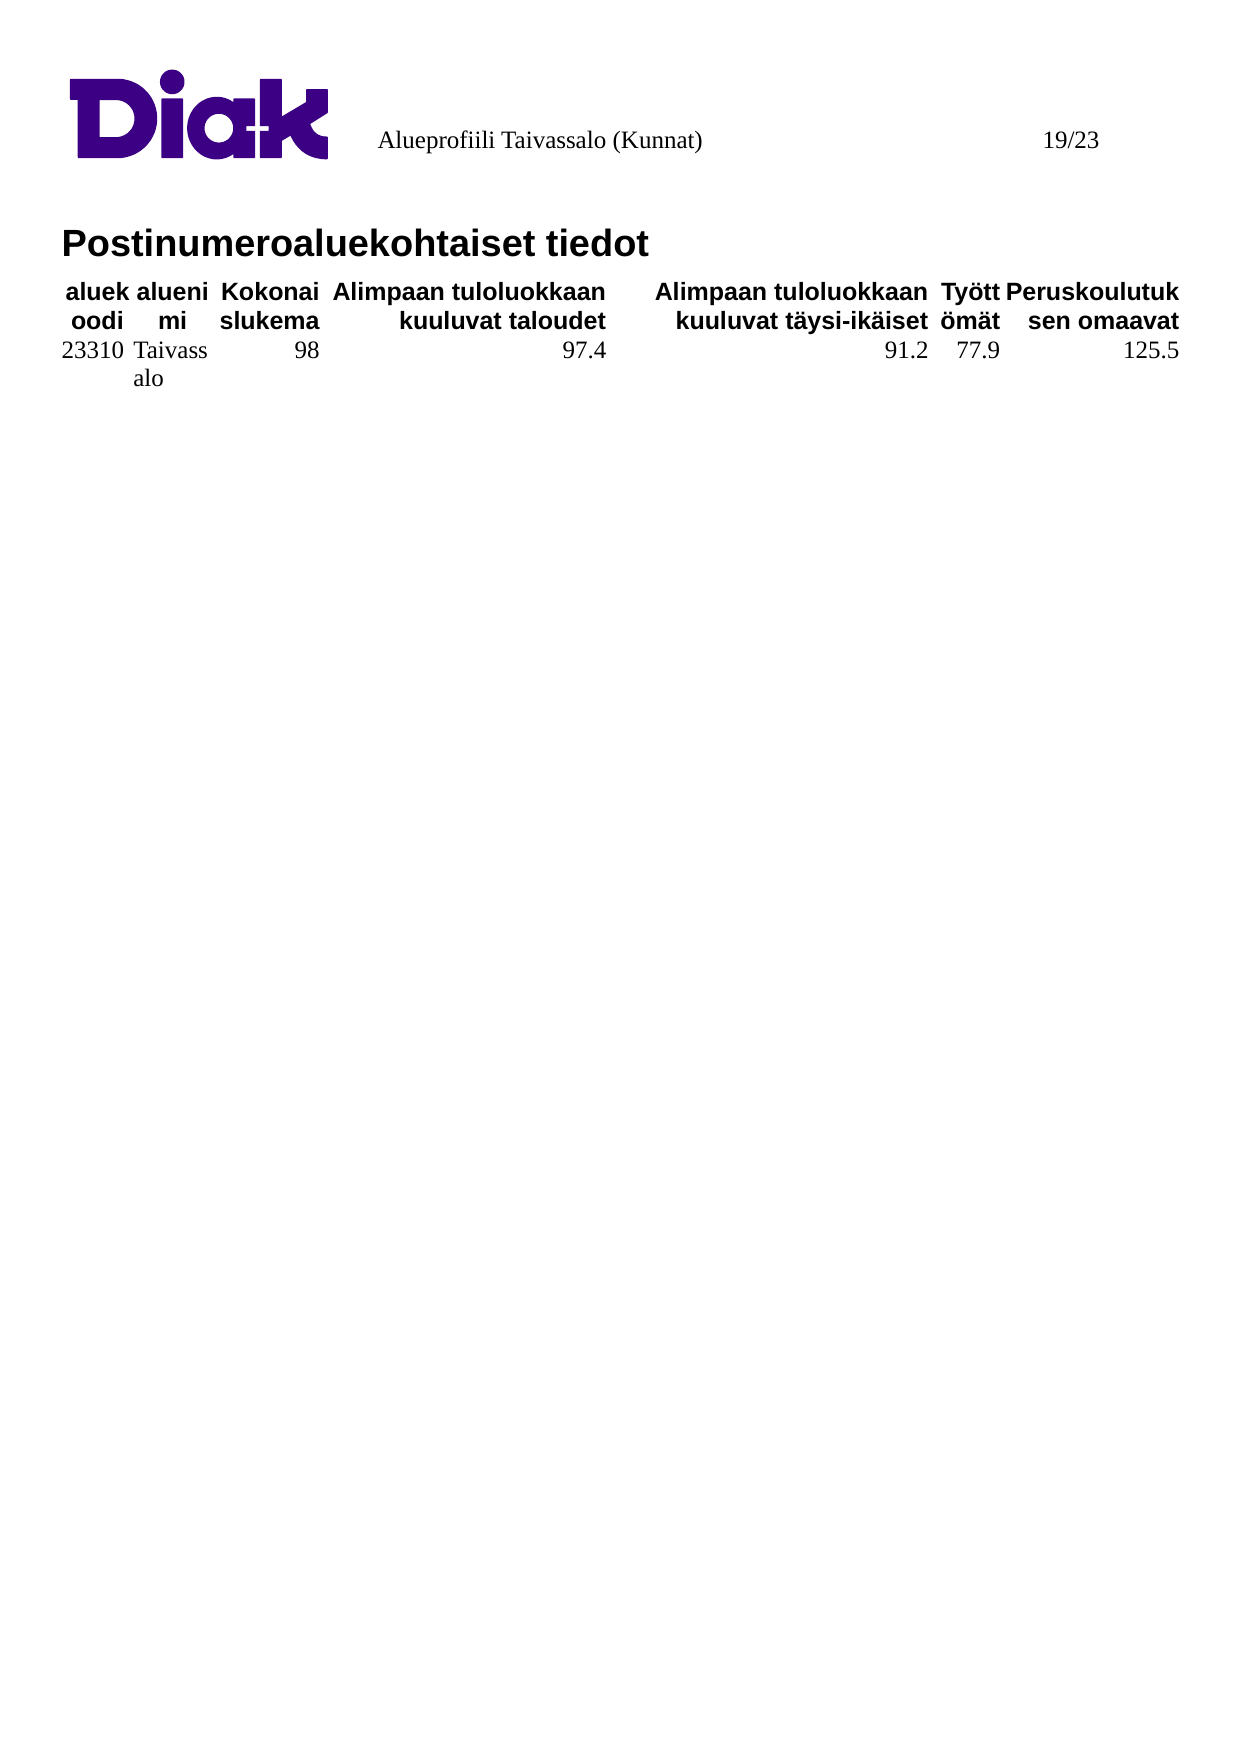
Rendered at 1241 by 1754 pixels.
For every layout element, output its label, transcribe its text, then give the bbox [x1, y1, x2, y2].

table_cell 91.2 [606, 335, 928, 392]
table_cell 125.5 [1000, 335, 1179, 392]
table_cell 98 [212, 335, 319, 392]
table_cell 23310 [61, 335, 133, 392]
table_header aluekoodi [61, 277, 133, 335]
table_cell Taivassalo [133, 335, 212, 392]
table_header aluenimi [133, 277, 212, 335]
table_cell 97.4 [319, 335, 606, 392]
table_header Alimpaan tuloluokkaan kuuluvat taloudet [319, 277, 606, 335]
table_header Kokonaislukema [212, 277, 319, 335]
table_header Työttömät [928, 277, 1000, 335]
subtitle Postinumeroaluekohtaiset tiedot [61, 221, 1179, 265]
table_header Alimpaan tuloluokkaan kuuluvat täysi-ikäiset [606, 277, 928, 335]
table_cell 77.9 [928, 335, 1000, 392]
table_header Peruskoulutuksen omaavat [1000, 277, 1179, 335]
